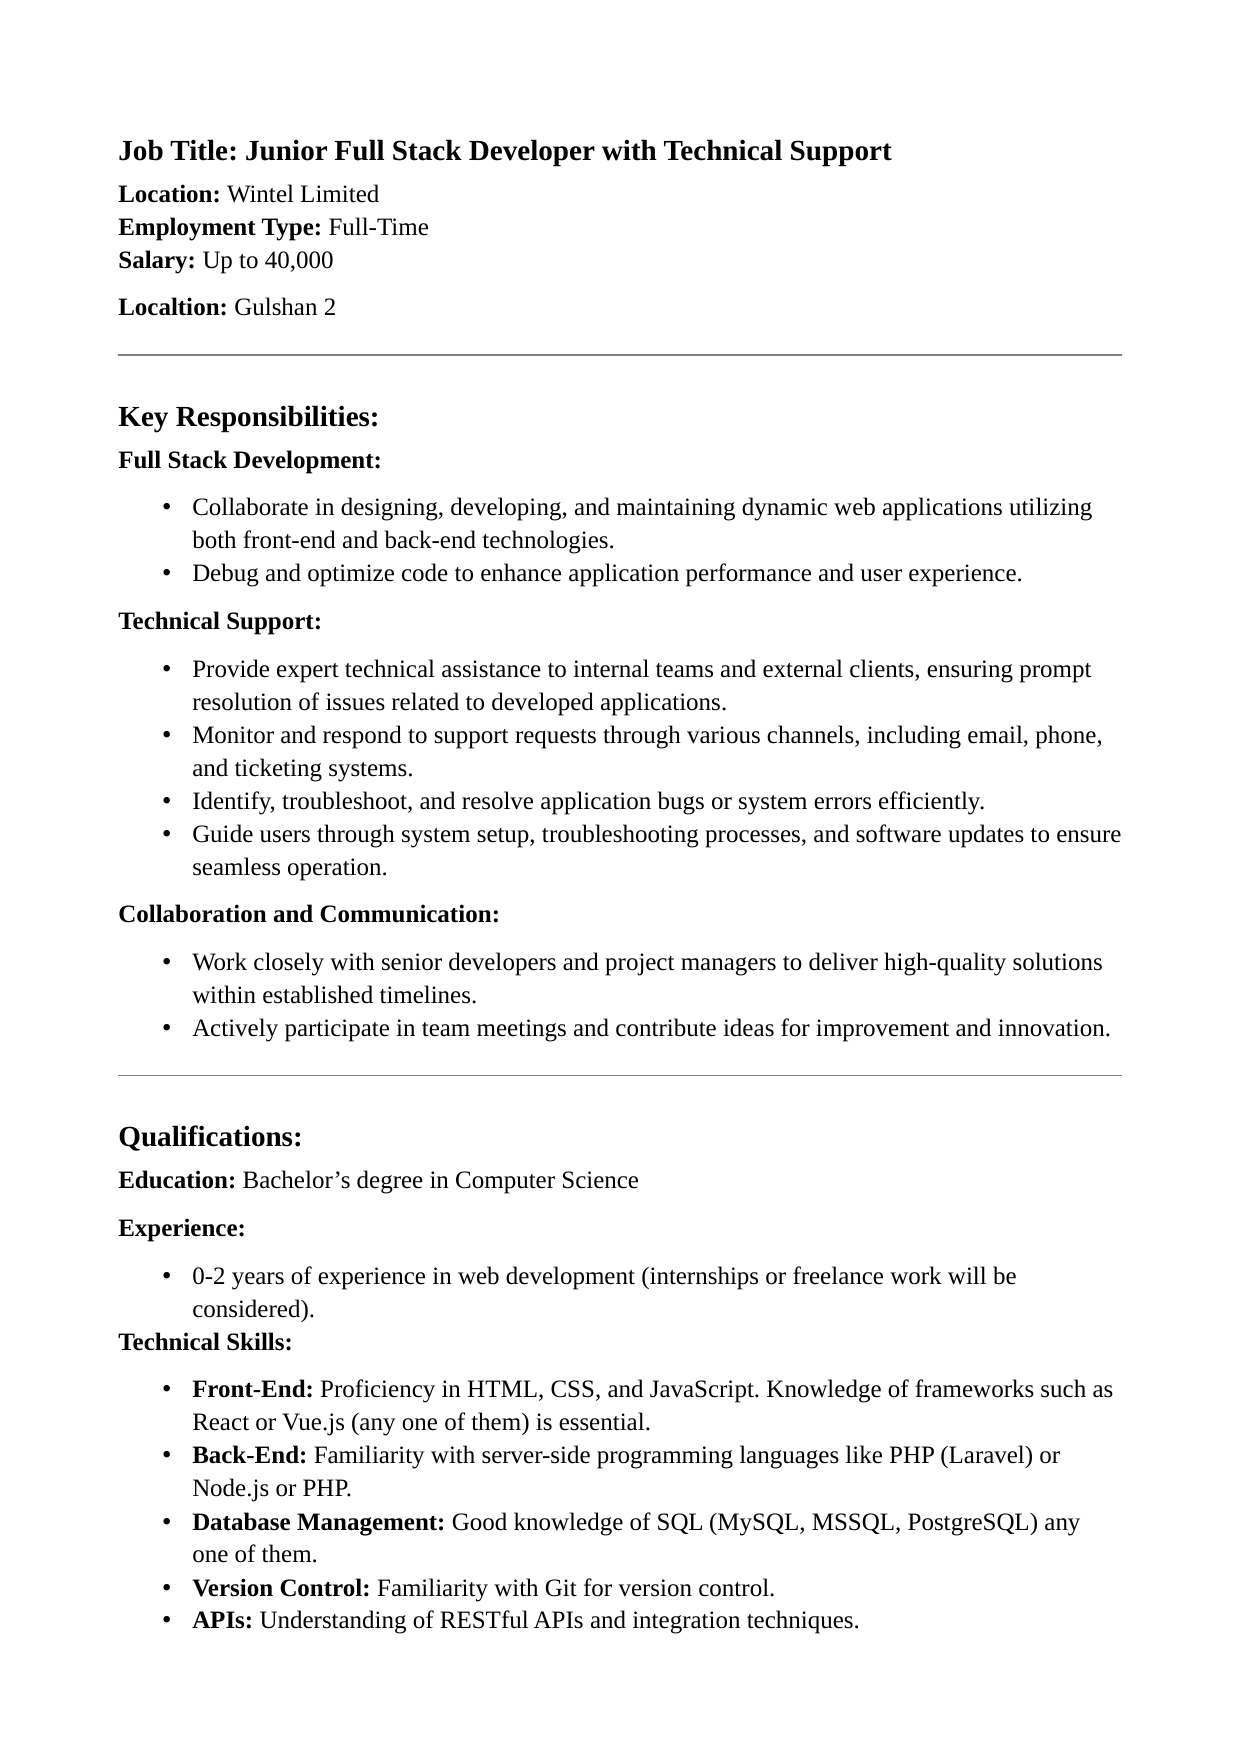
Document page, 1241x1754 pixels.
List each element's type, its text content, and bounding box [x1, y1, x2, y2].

text Education: Bachelor’s degree in Computer Science [118, 1166, 1122, 1194]
text Technical Skills: [118, 1327, 1122, 1356]
list Front-End: Proficiency in HTML, CSS, and JavaScript. Knowledge of frameworks such as React or Vue.js (any one of them) is essential. [162, 1374, 1122, 1436]
list Debug and optimize code to enhance application performance and user experience. [162, 558, 1122, 587]
list Provide expert technical assistance to internal teams and external clients, ensuring prompt resolution of issues related to developed applications. [162, 654, 1122, 716]
text Localtion: Gulshan 2 [118, 292, 1122, 321]
list Database Management: Good knowledge of SQL (MySQL, MSSQL, PostgreSQL) any one of them. [162, 1507, 1122, 1568]
subtitle Job Title: Junior Full Stack Developer with Technical Support [118, 133, 1122, 166]
list Back-End: Familiarity with server-side programming languages like PHP (Laravel) or Node.js or PHP. [162, 1441, 1122, 1502]
list APIs: Understanding of RESTful APIs and integration techniques. [162, 1606, 1122, 1634]
list Identify, troubleshoot, and resolve application bugs or system errors efficiently. [162, 786, 1122, 814]
list Actively participate in team meetings and contribute ideas for improvement and innovation. [162, 1013, 1122, 1042]
text Location: Wintel Limited Employment Type: Full-Time Salary: Up to 40,000 [118, 179, 1122, 273]
list Work closely with senior developers and project managers to deliver high-quality solutions within established timelines. [162, 947, 1122, 1009]
list Version Control: Familiarity with Git for version control. [162, 1573, 1122, 1601]
text Technical Support: [118, 606, 1122, 635]
list Collaborate in designing, developing, and maintaining dynamic web applications utilizing both front-end and back-end technologies. [162, 492, 1122, 554]
list Monitor and respond to support requests through various channels, including email, phone, and ticketing systems. [162, 720, 1122, 782]
text Experience: [118, 1213, 1122, 1242]
text Collaboration and Communication: [118, 899, 1122, 928]
subtitle Qualifications: [118, 1119, 1122, 1153]
text Full Stack Development: [118, 445, 1122, 474]
list Guide users through system setup, troubleshooting processes, and software updates to ensure seamless operation. [162, 819, 1122, 881]
list 0-2 years of experience in web development (internships or freelance work will be considered). [162, 1261, 1122, 1323]
subtitle Key Responsibilities: [118, 399, 1122, 432]
